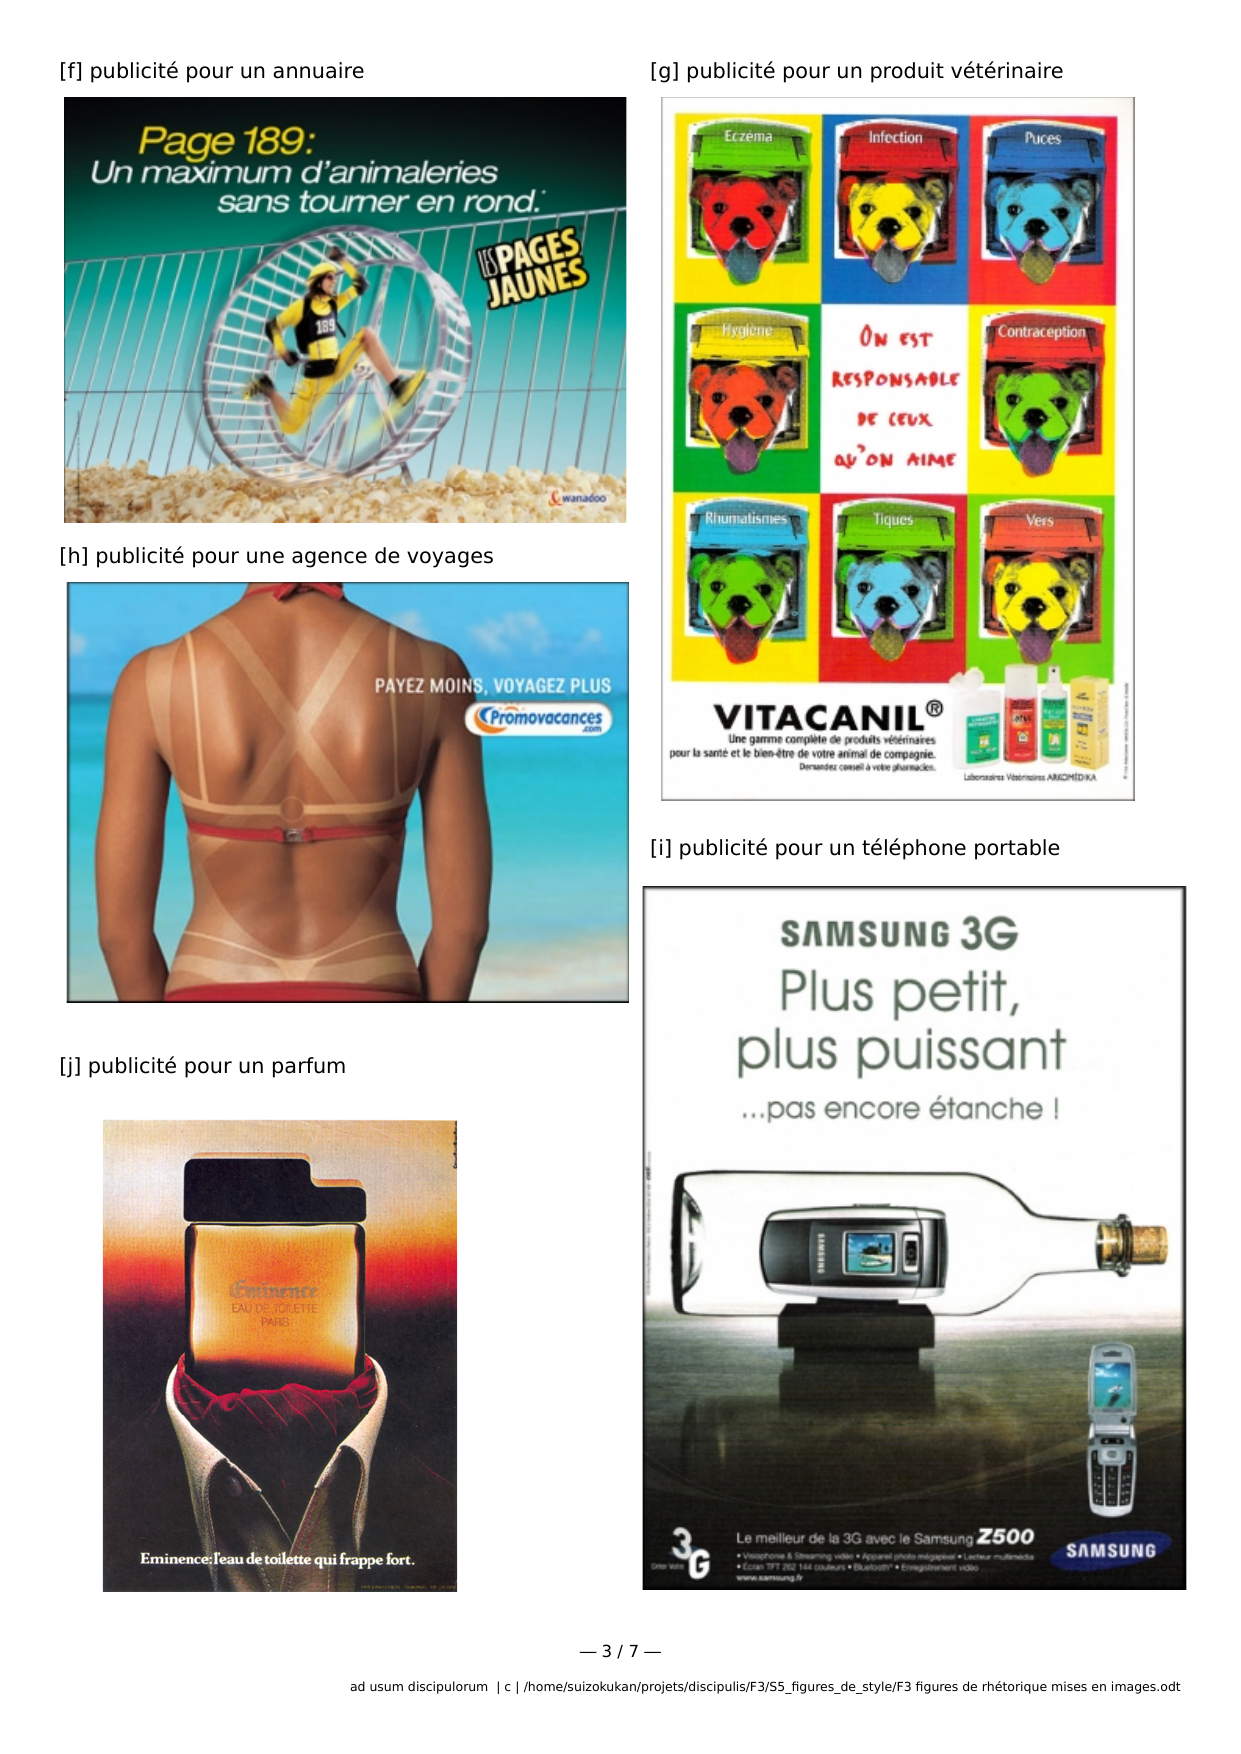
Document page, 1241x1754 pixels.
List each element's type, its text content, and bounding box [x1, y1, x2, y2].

text [1135, 544, 1181, 569]
text [i] publicité pour un téléphone portable [629, 836, 1181, 860]
picture [642, 886, 1187, 1590]
picture [102, 1119, 458, 1592]
picture [64, 97, 627, 523]
picture [661, 97, 1135, 801]
text [f] publicité pour un annuaire [g] publicité pour un produit vétérinaire [59, 59, 1181, 83]
picture [66, 582, 629, 1003]
text [j] publicité pour un parfum [59, 1054, 642, 1078]
text [h] publicité pour une agence de voyages [59, 544, 661, 569]
